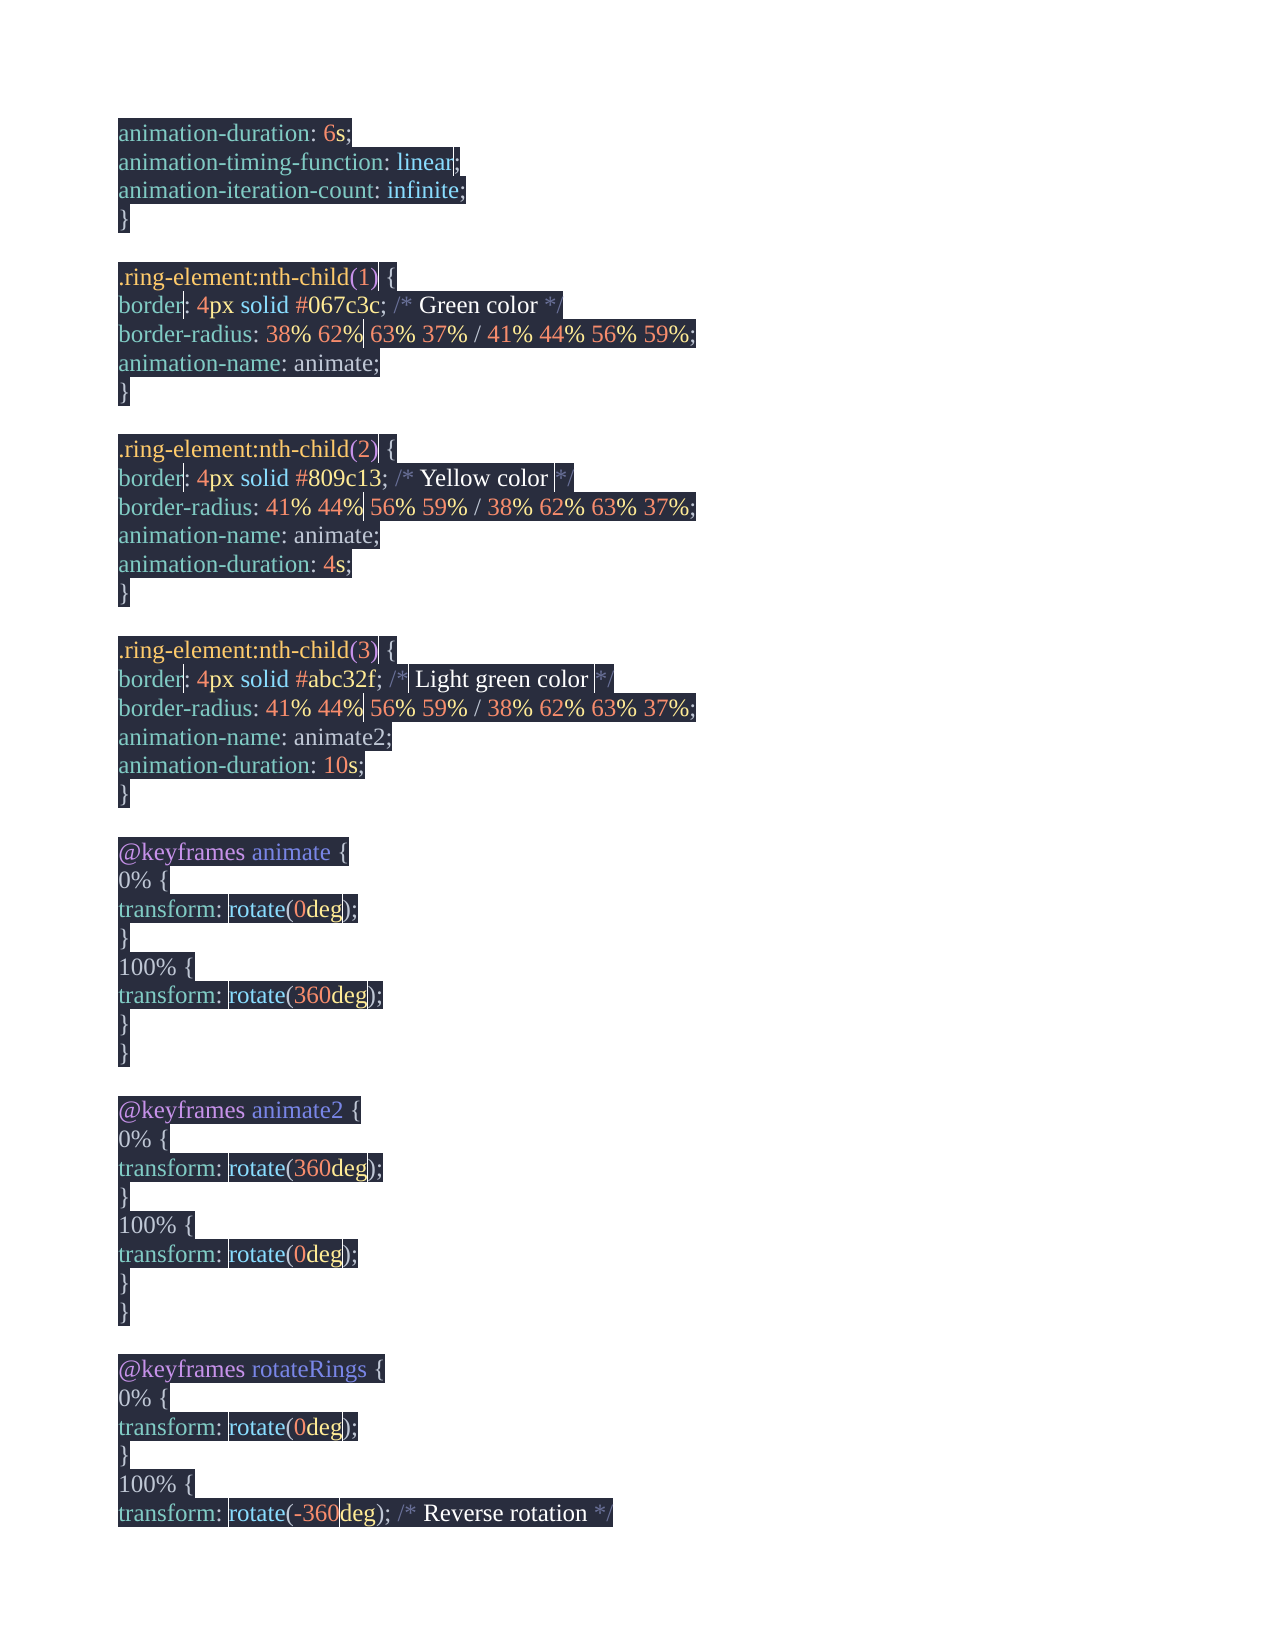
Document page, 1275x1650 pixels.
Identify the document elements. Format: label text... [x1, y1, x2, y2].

text border: 4px solid #809c13; /* Yellow color */ [118, 463, 1157, 492]
text transform: rotate(0deg); [118, 1239, 1157, 1268]
text transform: rotate(-360deg); /* Reverse rotation */ [118, 1498, 1157, 1527]
text border: 4px solid #067c3c; /* Green color */ [118, 291, 1157, 319]
text animation-duration: 10s; [118, 751, 1157, 779]
text animation-timing-function: linear; [118, 147, 1157, 176]
text animation-name: animate2; [118, 722, 1157, 751]
text transform: rotate(0deg); [118, 894, 1157, 923]
text border-radius: 41% 44% 56% 59% / 38% 62% 63% 37%; [118, 693, 1157, 722]
text transform: rotate(360deg); [118, 1153, 1157, 1182]
text animation-iteration-count: infinite; [118, 176, 1157, 204]
text @keyframes rotateRings { [118, 1354, 1157, 1383]
text } [118, 204, 1157, 233]
text .ring-element:nth-child(1) { [118, 262, 1157, 291]
text animation-duration: 4s; [118, 549, 1157, 578]
text @keyframes animate2 { [118, 1096, 1157, 1124]
text @keyframes animate { [118, 837, 1157, 866]
text animation-duration: 6s; [118, 118, 1157, 147]
text 100% { [118, 952, 1157, 981]
text } [118, 1009, 1157, 1038]
text 0% { [118, 1124, 1157, 1153]
text } [118, 1297, 1157, 1326]
text border: 4px solid #abc32f; /* Light green color */ [118, 664, 1157, 693]
text .ring-element:nth-child(3) { [118, 636, 1157, 664]
text } [118, 578, 1157, 607]
text transform: rotate(360deg); [118, 981, 1157, 1009]
text } [118, 1268, 1157, 1297]
text .ring-element:nth-child(2) { [118, 434, 1157, 463]
text } [118, 1182, 1157, 1211]
text animation-name: animate; [118, 348, 1157, 377]
text border-radius: 38% 62% 63% 37% / 41% 44% 56% 59%; [118, 319, 1157, 348]
text } [118, 1038, 1157, 1067]
text 100% { [118, 1469, 1157, 1498]
text 0% { [118, 1383, 1157, 1412]
text } [118, 923, 1157, 952]
text border-radius: 41% 44% 56% 59% / 38% 62% 63% 37%; [118, 492, 1157, 521]
text 100% { [118, 1211, 1157, 1239]
text 0% { [118, 866, 1157, 894]
text transform: rotate(0deg); [118, 1412, 1157, 1441]
text animation-name: animate; [118, 521, 1157, 549]
text } [118, 1441, 1157, 1469]
text } [118, 377, 1157, 406]
text } [118, 779, 1157, 808]
